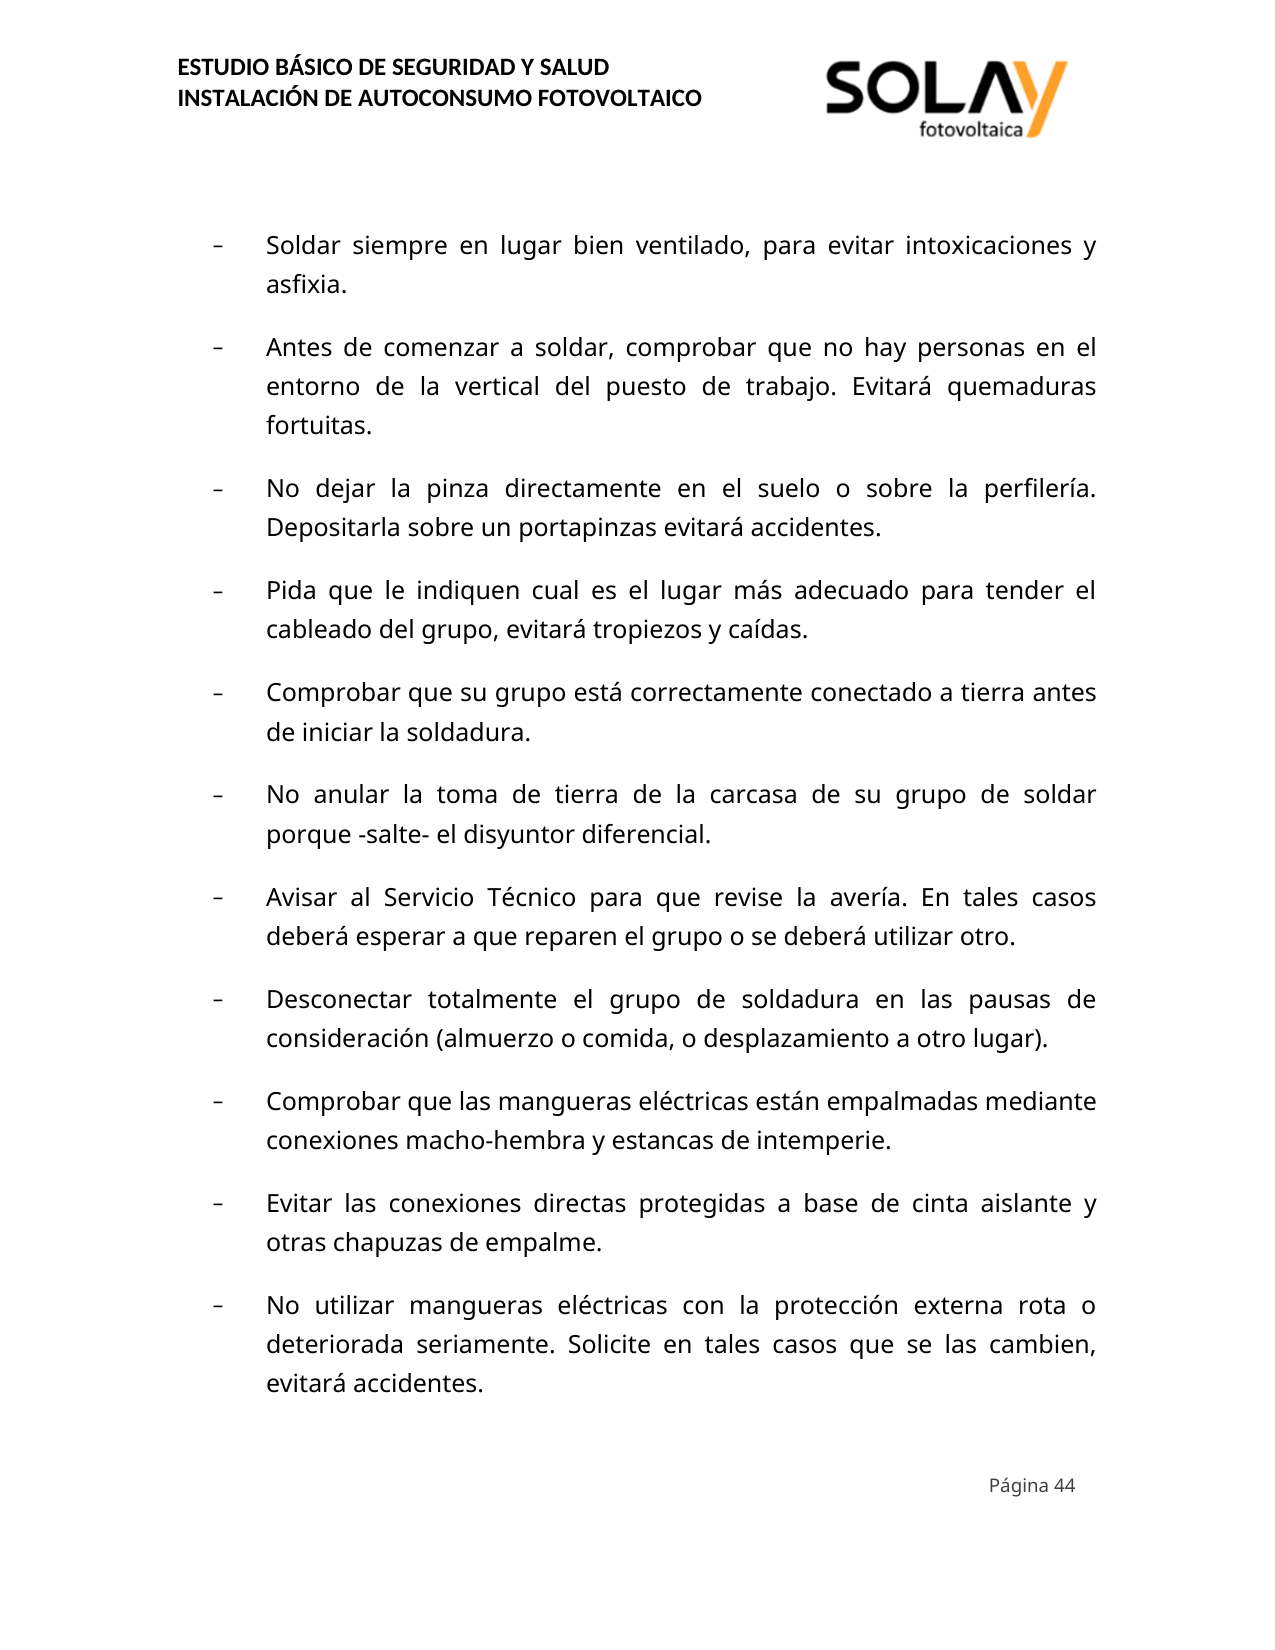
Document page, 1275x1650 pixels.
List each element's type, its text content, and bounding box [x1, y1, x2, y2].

list Avisar al Servicio Técnico para que revise la avería. En tales casos deberá esperar a que reparen el grupo o se deberá utilizar otro. [213, 879, 1098, 952]
list Evitar las conexiones directas protegidas a base de cinta aislante y otras chapuzas de empalme. [213, 1185, 1098, 1259]
list No utilizar mangueras eléctricas con la protección externa rota o deteriorada seriamente. Solicite en tales casos que se las cambien, evitará accidentes. [213, 1287, 1098, 1400]
list Comprobar que las mangueras eléctricas están empalmadas mediante conexiones macho-hembra y estancas de intemperie. [213, 1083, 1098, 1157]
list Comprobar que su grupo está correctamente conectado a tierra antes de iniciar la soldadura. [213, 675, 1098, 748]
list Desconectar totalmente el grupo de soldadura en las pausas de consideración (almuerzo o comida, o desplazamiento a otro lugar). [213, 981, 1098, 1054]
list No anular la toma de tierra de la carcasa de su grupo de soldar porque -salte- el disyuntor diferencial. [213, 777, 1098, 850]
list Soldar siempre en lugar bien ventilado, para evitar intoxicaciones y asfixia. [213, 227, 1098, 301]
list Antes de comenzar a soldar, comprobar que no hay personas en el entorno de la vertical del puesto de trabajo. Evitará quemaduras fortuitas. [213, 329, 1098, 442]
list No dejar la pinza directamente en el suelo o sobre la perfilería. Depositarla sobre un portapinzas evitará accidentes. [213, 471, 1098, 544]
list Pida que le indiquen cual es el lugar más adecuado para tender el cableado del grupo, evitará tropiezos y caídas. [213, 573, 1098, 646]
